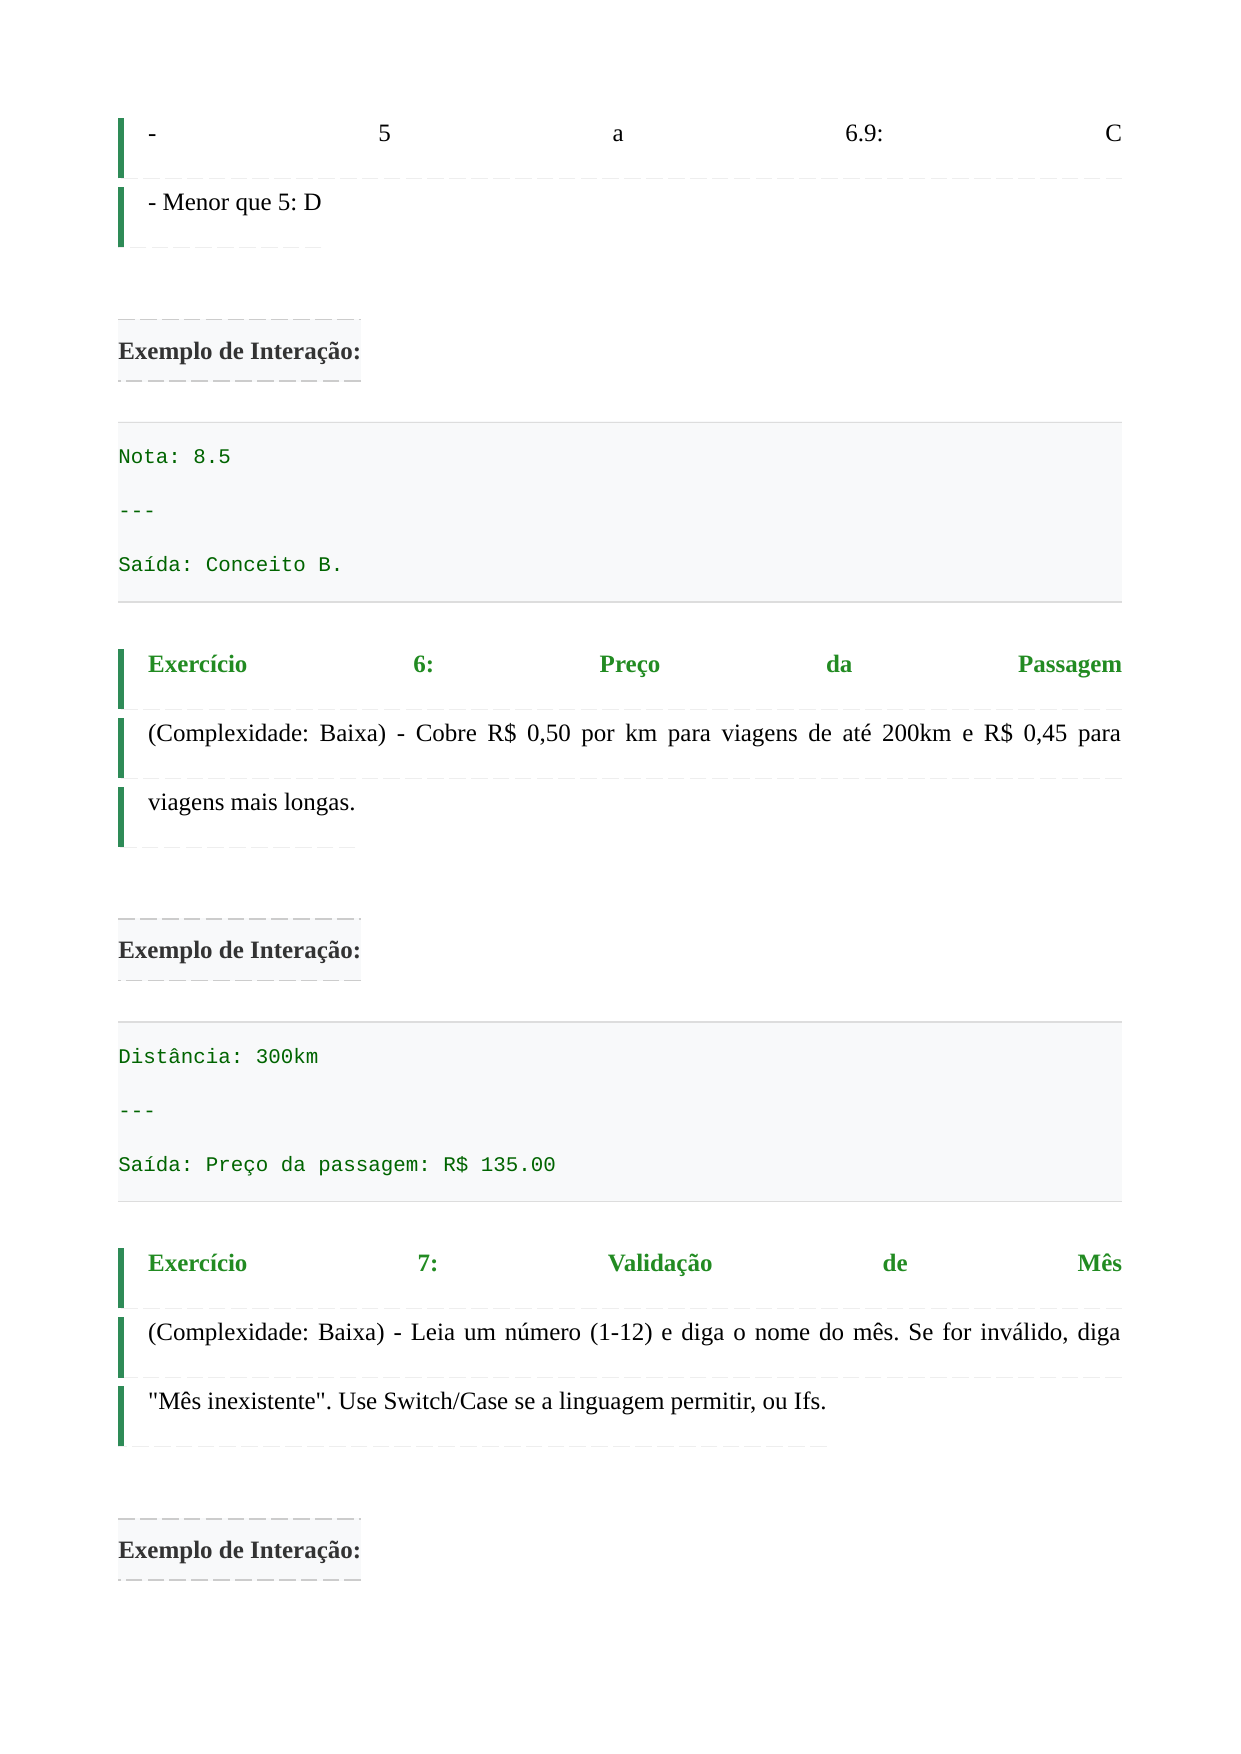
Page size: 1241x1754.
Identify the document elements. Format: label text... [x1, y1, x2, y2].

text Nota: 8.5 [118, 423, 1122, 470]
text --- [118, 1075, 1122, 1123]
text Exemplo de Interação: [118, 319, 1122, 382]
text Distância: 300km [118, 1023, 1122, 1070]
text Exercício 6: Preço da Passagem (Complexidade: Baixa) - Cobre R$ 0,50 por km para viagens de até 200km e R$ 0,45 para viagens mais longas. [118, 649, 1122, 847]
text - 5 a 6.9: C - Menor que 5: D [118, 118, 1122, 247]
text Exemplo de Interação: [118, 918, 1122, 981]
text Exemplo de Interação: [118, 1518, 1122, 1581]
text Saída: Conceito B. [118, 529, 1122, 601]
text Exercício 7: Validação de Mês (Complexidade: Baixa) - Leia um número (1-12) e diga o nome do mês. Se for inválido, diga "Mês inexistente". Use Switch/Case se a linguagem permitir, ou Ifs. [118, 1248, 1122, 1446]
text Saída: Preço da passagem: R$ 135.00 [118, 1129, 1122, 1201]
text --- [118, 475, 1122, 524]
